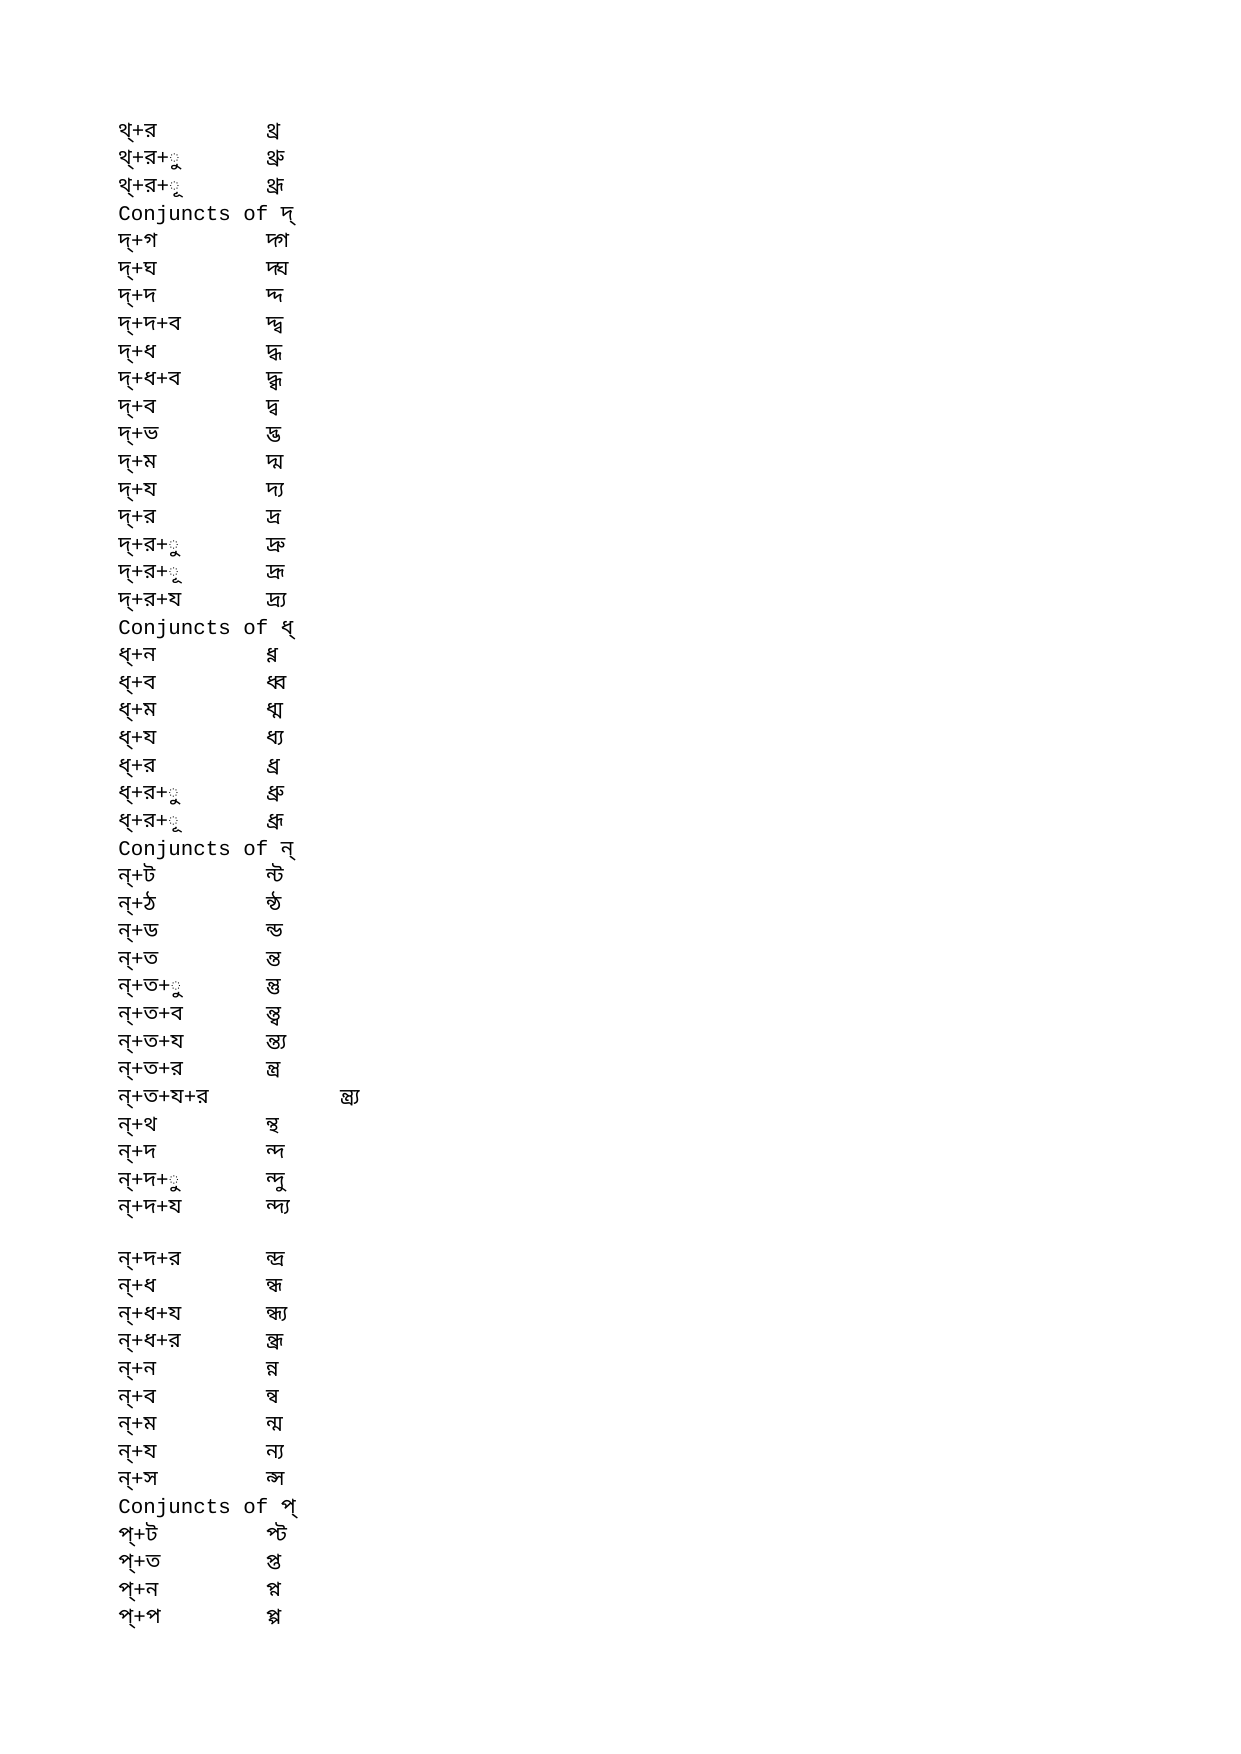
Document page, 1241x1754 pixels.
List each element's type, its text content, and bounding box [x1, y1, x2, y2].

text ন্‌+ন ন্ন [118, 1356, 1122, 1384]
text Conjuncts of ন্‌ [118, 836, 1122, 863]
text ন্‌+ধ+য ন্ধ্য [118, 1301, 1122, 1329]
text ন্‌+ত ন্ত [118, 946, 1122, 974]
text ন্‌+দ+ু ন্দু [118, 1167, 1122, 1195]
text ধ্‌+র ধ্র [118, 753, 1122, 781]
text দ্‌+ধ দ্ধ [118, 339, 1122, 367]
text দ্‌+দ+ব দ্দ্ব [118, 311, 1122, 339]
text প্‌+ন প্ন [118, 1577, 1122, 1605]
text ন্‌+ত+ব ন্ত্ব [118, 1001, 1122, 1029]
text ন্‌+ব ন্ব [118, 1384, 1122, 1412]
text ন্‌+স ন্স [118, 1467, 1122, 1494]
text প্‌+প প্প [118, 1605, 1122, 1632]
text ধ্+র+ূ ধ্রূ [118, 808, 1122, 836]
text প্‌+ত প্ত [118, 1549, 1122, 1577]
text দ্+র+ু দ্রু [118, 532, 1122, 560]
text দ্‌+ঘ দ্ঘ [118, 256, 1122, 284]
text দ্‌+দ দ্দ [118, 284, 1122, 311]
text ধ্‌+য ধ্য [118, 725, 1122, 753]
text ন্‌+ত+ু ন্তু [118, 974, 1122, 1001]
text ন্‌+ত+য ন্ত্য [118, 1029, 1122, 1057]
text দ্+র+ূ দ্রূ [118, 560, 1122, 587]
text থ্‌+র থ্র [118, 118, 1122, 146]
text ধ্‌+ন ধ্ন [118, 643, 1122, 670]
text ন্‌+ত+য+র ন্ত্র্য [118, 1084, 1122, 1112]
text দ্‌+র+য দ্র্য [118, 587, 1122, 615]
text ন্‌+ত+র ন্ত্র [118, 1057, 1122, 1084]
text ন্‌+ড ন্ড [118, 919, 1122, 946]
text ধ্‌+ম ধ্ম [118, 698, 1122, 725]
text থ্+র+ু থ্রু [118, 146, 1122, 173]
text দ্‌+য দ্য [118, 477, 1122, 504]
text ধ্‌+ব ধ্ব [118, 670, 1122, 698]
text থ্+র+ূ থ্রূ [118, 173, 1122, 201]
text ন্‌+দ+য ন্দ্য [118, 1195, 1122, 1222]
text দ্‌+ধ+ব দ্ধ্ব‌ [118, 367, 1122, 394]
text দ্‌+গ দ্গ [118, 228, 1122, 256]
text ন্‌+য ন্য [118, 1439, 1122, 1467]
text ন্‌+ঠ ন্ঠ [118, 891, 1122, 919]
text ন্‌+দ+র ন্দ্র [118, 1246, 1122, 1273]
text Conjuncts of ধ্ [118, 615, 1122, 643]
text দ্‌+ভ দ্ভ [118, 422, 1122, 449]
text ন্‌+ধ ন্ধ [118, 1273, 1122, 1301]
text ন্‌+দ ন্দ [118, 1139, 1122, 1167]
text ন্‌+ম ন্ম [118, 1412, 1122, 1439]
text দ্‌+র দ্র [118, 504, 1122, 532]
text Conjuncts of প্ [118, 1494, 1122, 1522]
text দ্‌+ম দ্ম [118, 449, 1122, 477]
text Conjuncts of দ্ [118, 201, 1122, 228]
text ন্‌+ট ন্ট [118, 863, 1122, 891]
text ন্‌+থ ন্থ [118, 1112, 1122, 1139]
text ন্‌+ধ+র ন্ধ্র [118, 1329, 1122, 1356]
text ধ্+র+ু ধ্রু [118, 781, 1122, 808]
text দ্‌+ব দ্ব [118, 394, 1122, 422]
text প্‌+ট প্ট [118, 1522, 1122, 1549]
